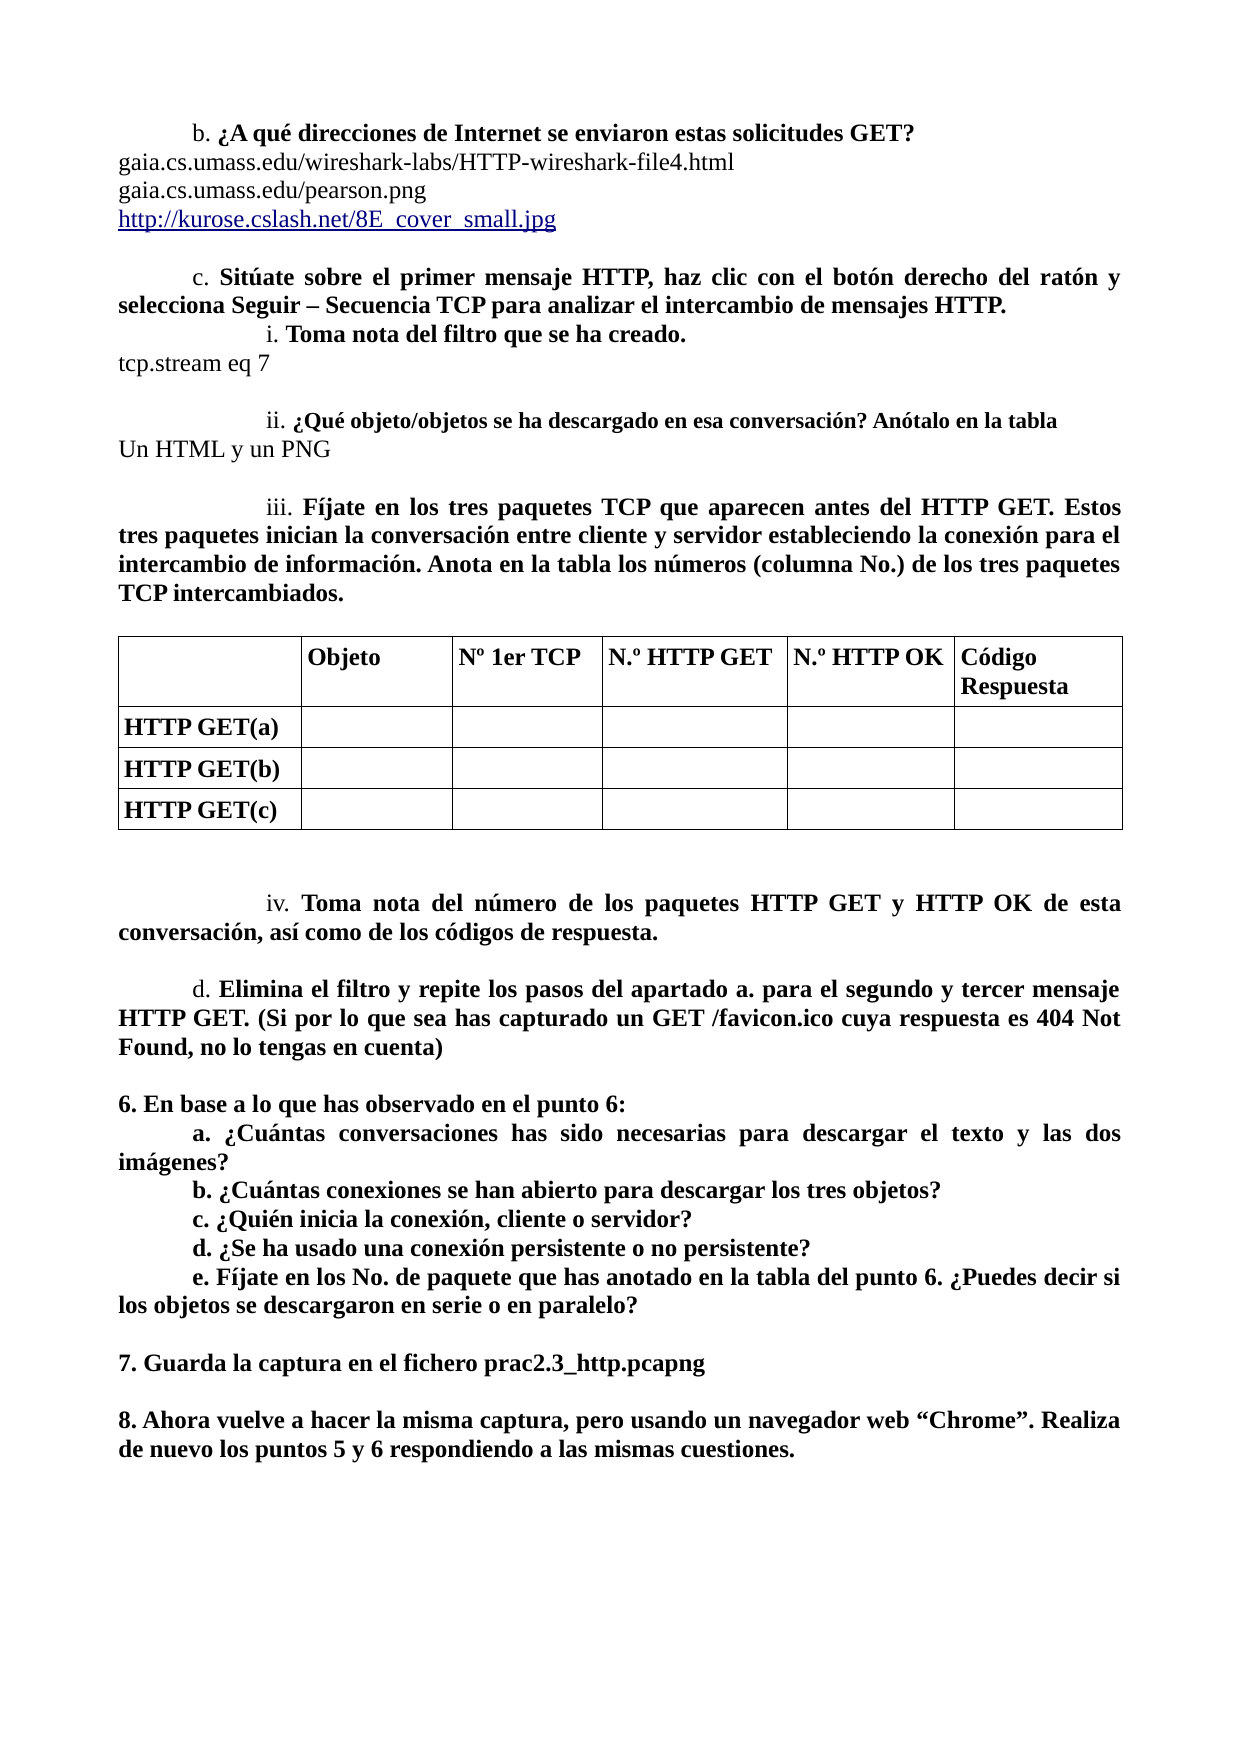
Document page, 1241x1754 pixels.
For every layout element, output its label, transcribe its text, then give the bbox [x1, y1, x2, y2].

table_cell [788, 707, 954, 747]
text http://kurose.cslash.net/8E_cover_small.jpg [118, 204, 1122, 233]
table_header Objeto [302, 637, 452, 706]
table_cell [302, 748, 452, 788]
table_cell HTTP GET(b) [119, 748, 301, 788]
table_cell [453, 707, 602, 747]
table_cell [302, 789, 452, 829]
text c. Sitúate sobre el primer mensaje HTTP, haz clic con el botón derecho del ratón y selecciona Seguir – Secuencia TCP para analizar el intercambio de mensajes HTTP. [118, 262, 1122, 319]
text gaia.cs.umass.edu/wireshark-labs/HTTP-wireshark-file4.html [118, 147, 1122, 176]
text 6. En base a lo que has observado en el punto 6: [118, 1089, 1122, 1118]
text gaia.cs.umass.edu/pearson.png [118, 176, 1122, 204]
table_cell [603, 789, 787, 829]
text 8. Ahora vuelve a hacer la misma captura, pero usando un navegador web “Chrome”. Realiza de nuevo los puntos 5 y 6 respondiendo a las mismas cuestiones. [118, 1405, 1122, 1463]
table_cell [603, 707, 787, 747]
table_cell [453, 789, 602, 829]
table_cell [955, 707, 1122, 747]
table_cell HTTP GET(a) [119, 707, 301, 747]
text c. ¿Quién inicia la conexión, cliente o servidor? [118, 1204, 1122, 1233]
table_cell HTTP GET(c) [119, 789, 301, 829]
text 7. Guarda la captura en el fichero prac2.3_http.pcapng [118, 1348, 1122, 1377]
table_cell [302, 707, 452, 747]
table_cell [788, 748, 954, 788]
table_header N.º HTTP GET [603, 637, 787, 706]
text i. Toma nota del filtro que se ha creado. [118, 319, 1122, 348]
text a. ¿Cuántas conversaciones has sido necesarias para descargar el texto y las dos imágenes? [118, 1118, 1122, 1175]
text b. ¿Cuántas conexiones se han abierto para descargar los tres objetos? [118, 1175, 1122, 1204]
table_header [119, 637, 301, 706]
text tcp.stream eq 7 [118, 348, 1122, 377]
table_cell [603, 748, 787, 788]
table_header Nº 1er TCP [453, 637, 602, 706]
text Un HTML y un PNG [118, 434, 1122, 463]
table_cell [955, 748, 1122, 788]
text d. Elimina el filtro y repite los pasos del apartado a. para el segundo y tercer mensaje HTTP GET. (Si por lo que sea has capturado un GET /favicon.ico cuya respuesta es 404 Not Found, no lo tengas en cuenta) [118, 974, 1122, 1060]
table_cell [788, 789, 954, 829]
text ii. ¿Qué objeto/objetos se ha descargado en esa conversación? Anótalo en la tabla [118, 406, 1122, 434]
text b. ¿A qué direcciones de Internet se enviaron estas solicitudes GET? [118, 118, 1122, 147]
text iv. Toma nota del número de los paquetes HTTP GET y HTTP OK de esta conversación, así como de los códigos de respuesta. [118, 888, 1122, 945]
text d. ¿Se ha usado una conexión persistente o no persistente? [118, 1233, 1122, 1262]
table_cell [453, 748, 602, 788]
text e. Fíjate en los No. de paquete que has anotado en la tabla del punto 6. ¿Puedes decir si los objetos se descargaron en serie o en paralelo? [118, 1262, 1122, 1319]
table_header Código Respuesta [955, 637, 1122, 706]
table_cell [955, 789, 1122, 829]
text iii. Fíjate en los tres paquetes TCP que aparecen antes del HTTP GET. Estos tres paquetes inician la conversación entre cliente y servidor estableciendo la conexión para el intercambio de información. Anota en la tabla los números (columna No.) de los tres paquetes TCP intercambiados. [118, 492, 1122, 607]
table_header N.º HTTP OK [788, 637, 954, 706]
